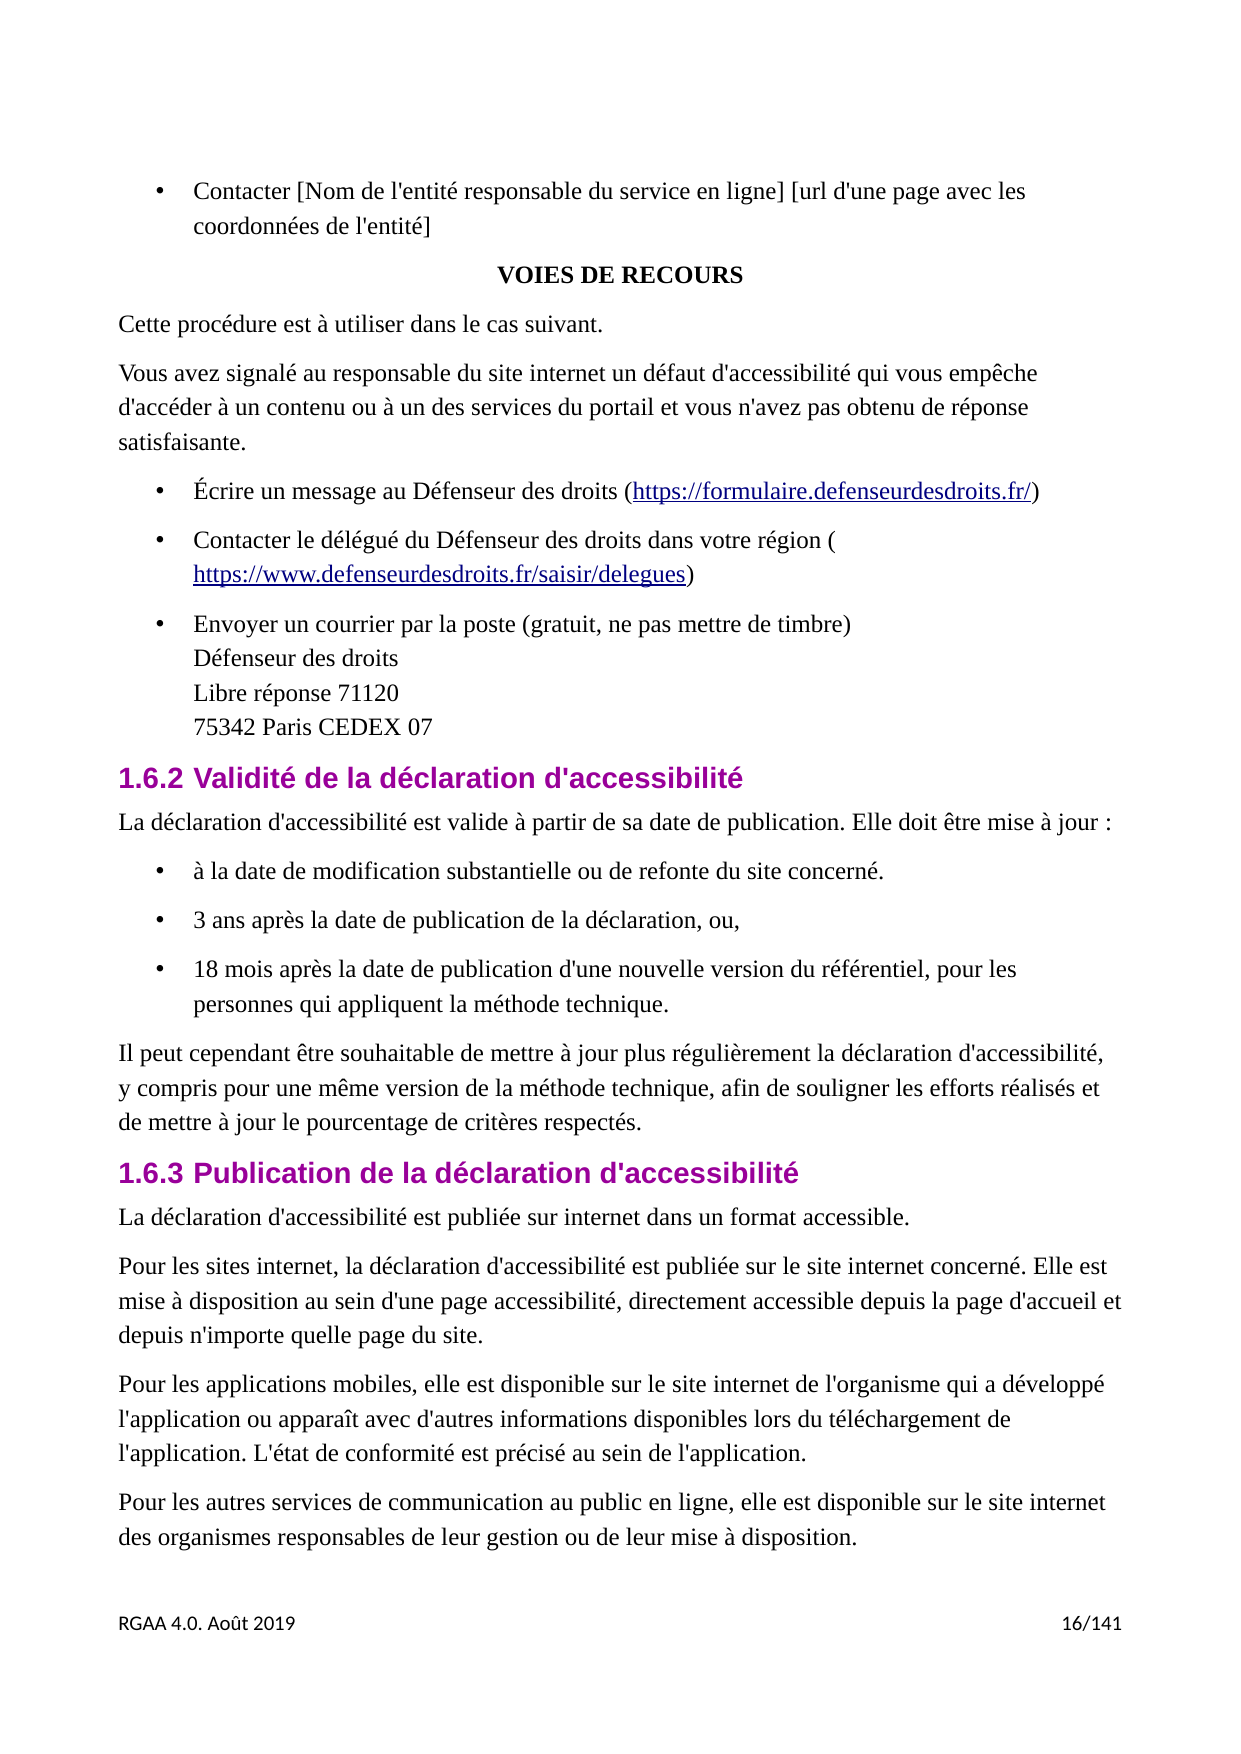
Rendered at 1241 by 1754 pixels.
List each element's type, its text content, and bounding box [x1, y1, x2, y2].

list 18 mois après la date de publication d'une nouvelle version du référentiel, pour les personnes qui appliquent la méthode technique. [156, 954, 1122, 1018]
text Pour les sites internet, la déclaration d'accessibilité est publiée sur le site internet concerné. Elle est mise à disposition au sein d'une page accessibilité, directement accessible depuis la page d'accueil et depuis n'importe quelle page du site. [118, 1251, 1122, 1349]
text La déclaration d'accessibilité est valide à partir de sa date de publication. Elle doit être mise à jour : [118, 807, 1122, 836]
list à la date de modification substantielle ou de refonte du site concerné. [156, 856, 1122, 885]
text Cette procédure est à utiliser dans le cas suivant. [118, 309, 1122, 338]
list Contacter [Nom de l'entité responsable du service en ligne] [url d'une page avec les coordonnées de l'entité] [156, 176, 1122, 239]
subtitle Validité de la déclaration d'accessibilité [118, 761, 1122, 795]
list Contacter le délégué du Défenseur des droits dans votre région ( https://www.defenseurdesdroits.fr/saisir/delegues) [156, 525, 1122, 588]
list 3 ans après la date de publication de la déclaration, ou, [156, 906, 1122, 934]
text Pour les applications mobiles, elle est disponible sur le site internet de l'organisme qui a développé l'application ou apparaît avec d'autres informations disponibles lors du téléchargement de l'application. L'état de conformité est précisé au sein de l'application. [118, 1369, 1122, 1467]
list Écrire un message au Défenseur des droits (https://formulaire.defenseurdesdroits.fr/) [156, 476, 1122, 505]
text VOIES DE RECOURS [118, 260, 1122, 289]
text Il peut cependant être souhaitable de mettre à jour plus régulièrement la déclaration d'accessibilité, y compris pour une même version de la méthode technique, afin de souligner les efforts réalisés et de mettre à jour le pourcentage de critères respectés. [118, 1038, 1122, 1136]
text Vous avez signalé au responsable du site internet un défaut d'accessibilité qui vous empêche d'accéder à un contenu ou à un des services du portail et vous n'avez pas obtenu de réponse satisfaisante. [118, 358, 1122, 456]
text Pour les autres services de communication au public en ligne, elle est disponible sur le site internet des organismes responsables de leur gestion ou de leur mise à disposition. [118, 1487, 1122, 1551]
text La déclaration d'accessibilité est publiée sur internet dans un format accessible. [118, 1202, 1122, 1231]
subtitle Publication de la déclaration d'accessibilité [118, 1156, 1122, 1190]
list Envoyer un courrier par la poste (gratuit, ne pas mettre de timbre) Défenseur des droits Libre réponse 71120 75342 Paris CEDEX 07 [156, 609, 1122, 741]
